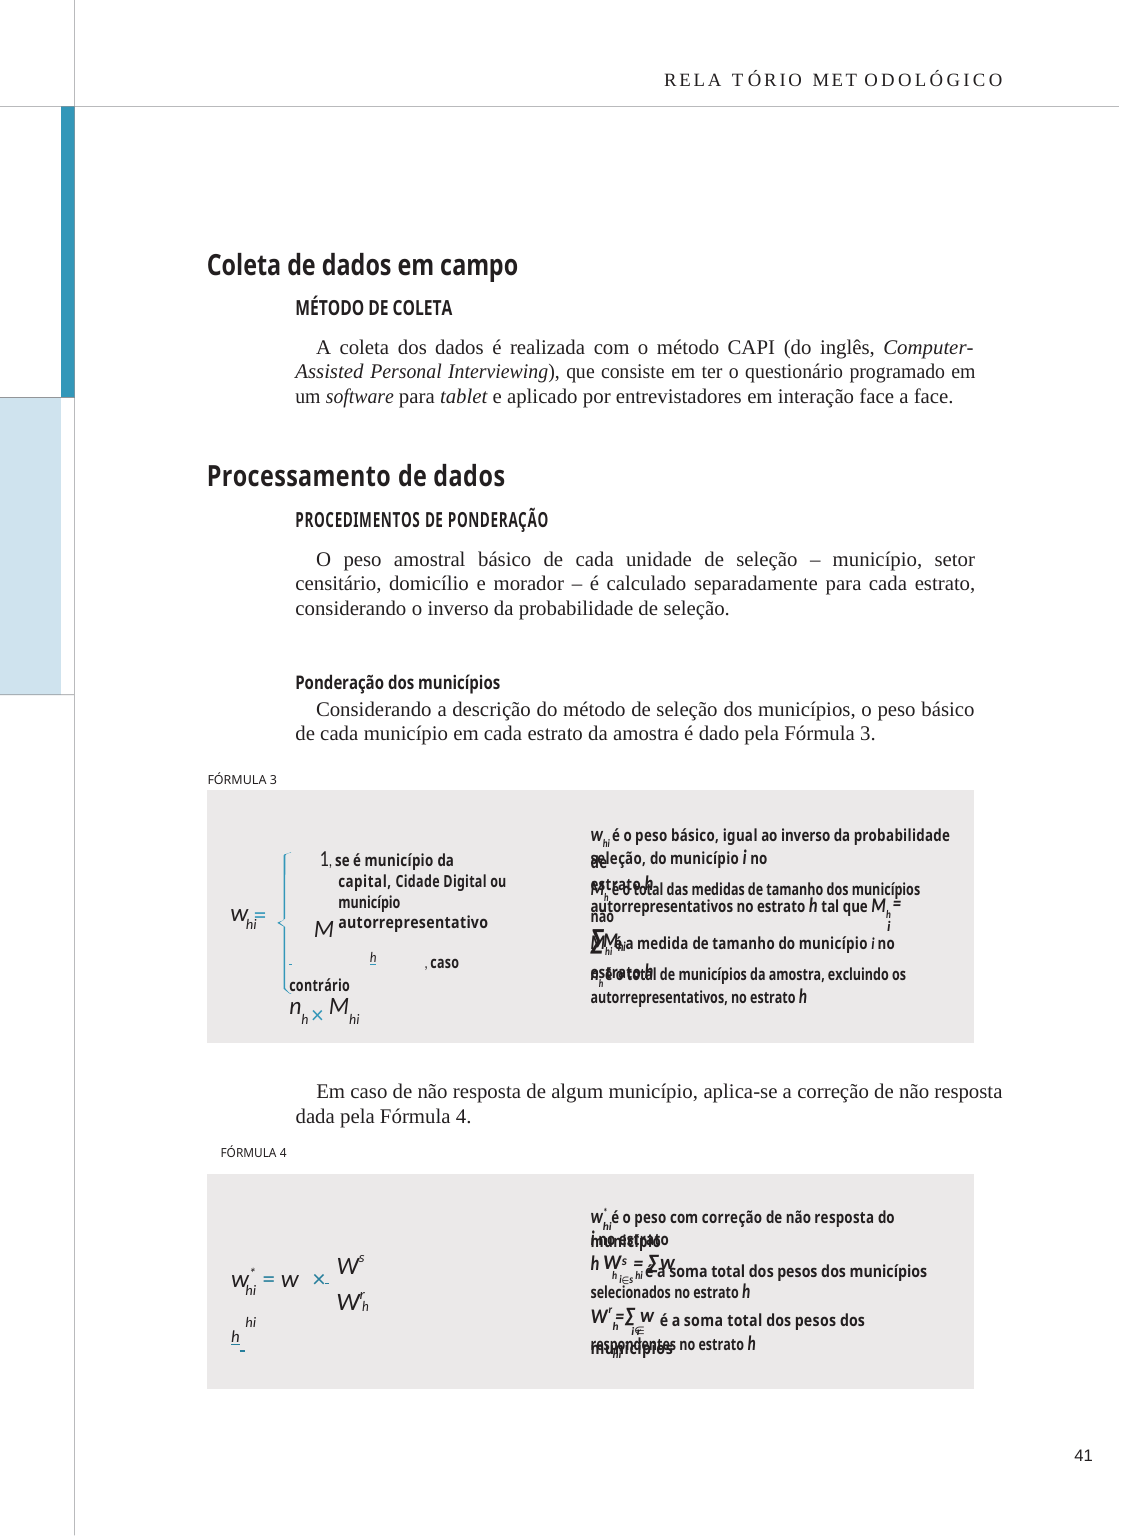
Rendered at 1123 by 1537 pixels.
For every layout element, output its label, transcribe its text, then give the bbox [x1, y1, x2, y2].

subtitle MÉTODO DE COLETA [295, 293, 1075, 322]
text Considerando a descrição do método de seleção dos municípios, o peso básico de cada município em cada estrato da amostra é dado pela Fórmula 3. [295, 697, 975, 745]
subtitle Processamento de dados [207, 456, 1075, 495]
text O peso amostral básico de cada unidade de seleção – município, setor censitário, domicílio e morador – é calculado separadamente para cada estrato, considerando o inverso da probabilidade de seleção. [295, 547, 976, 619]
text FÓRMULA 4 [75, 1144, 286, 1161]
text Ponderação dos municípios [295, 669, 1075, 695]
text Em caso de não resposta de algum município, aplica-se a correção de não resposta dada pela Fórmula 4. [295, 1079, 1008, 1128]
text A coleta dos dados é realizada com o método CAPI (do inglês, Computer-Assisted Personal Interviewing), que consiste em ter o questionário programado em um software para tablet e aplicado por entrevistadores em interação face a face. [295, 335, 976, 408]
subtitle PROCEDIMENTOS DE PONDERAÇÃO [295, 505, 1075, 533]
text FÓRMULA 3 [207, 771, 1075, 788]
text [19, 1144, 74, 1161]
subtitle Coleta de dados em campo [207, 244, 1075, 284]
